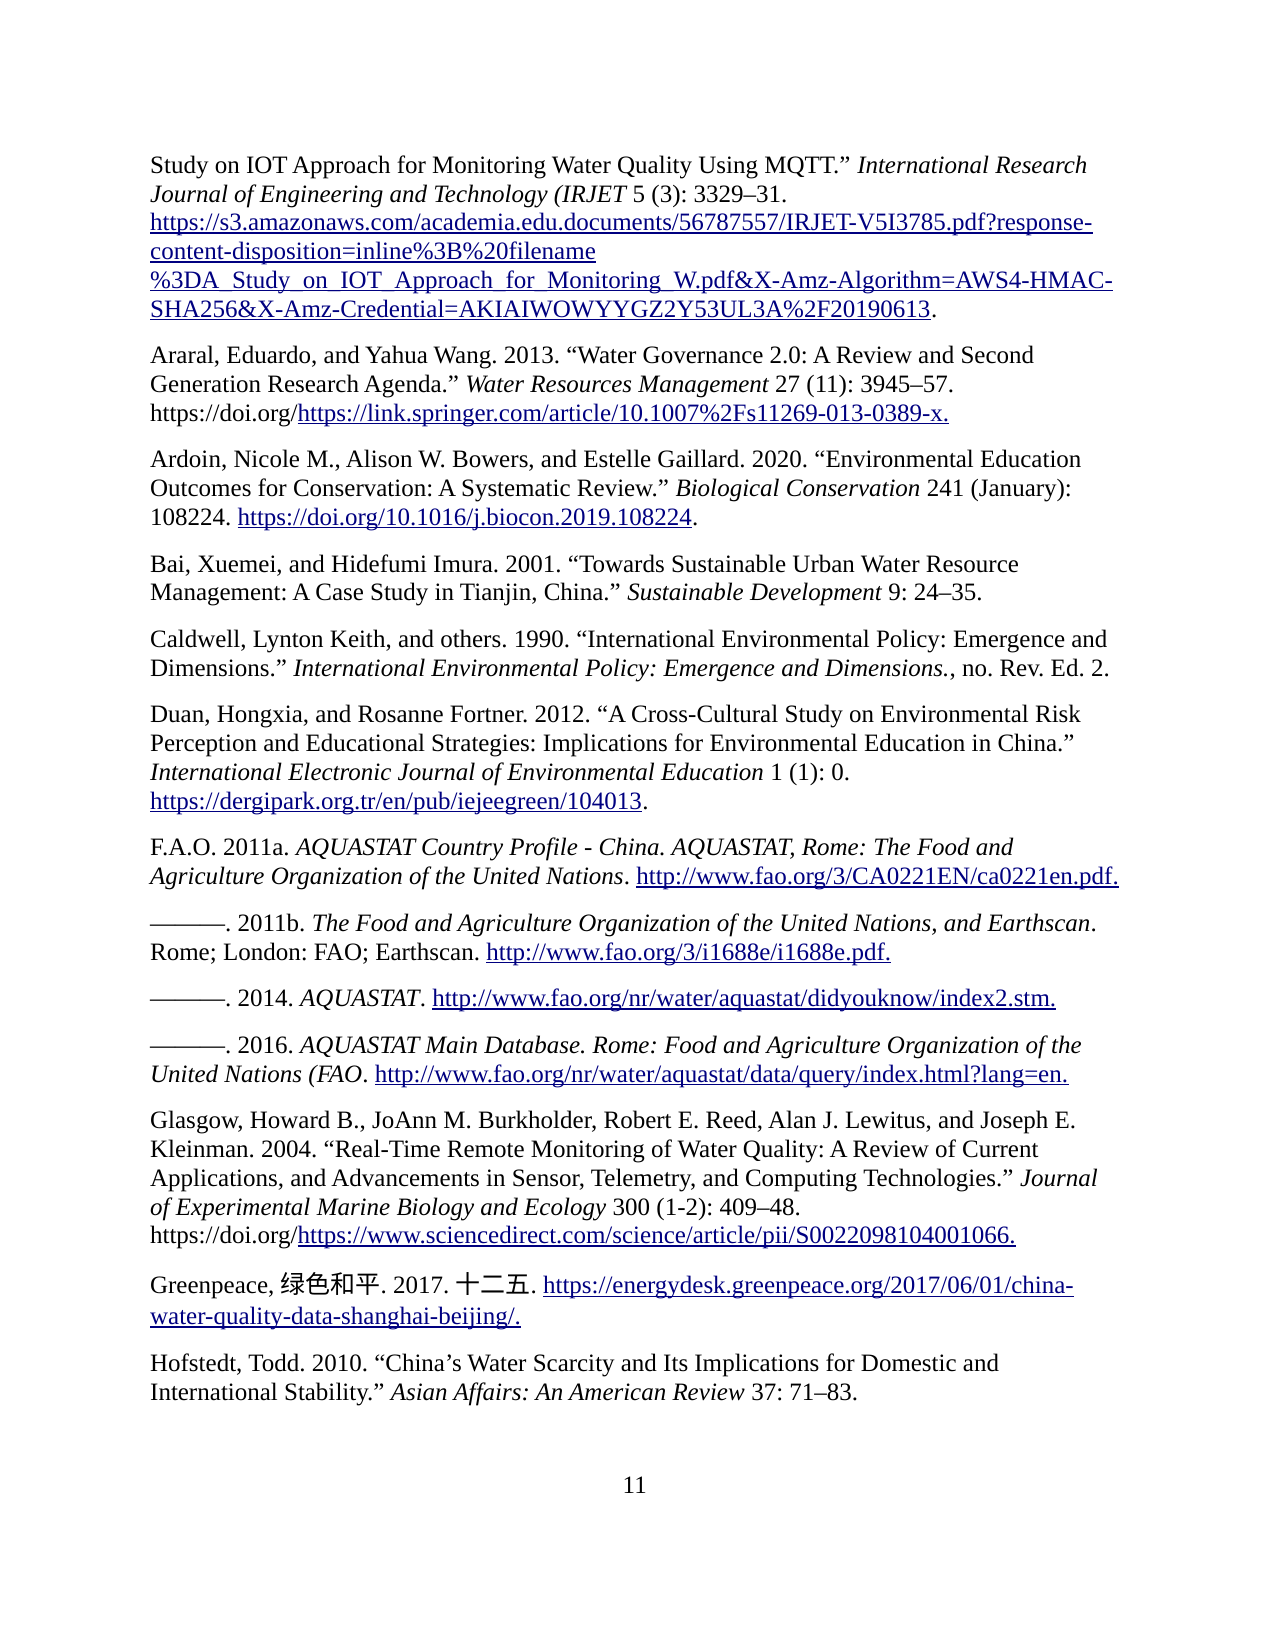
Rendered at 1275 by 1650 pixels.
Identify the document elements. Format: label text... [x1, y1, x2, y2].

text Bai, Xuemei, and Hidefumi Imura. 2001. “Towards Sustainable Urban Water Resource Management: A Case Study in Tianjin, China.” Sustainable Development 9: 24–35. [150, 549, 1125, 606]
text Hofstedt, Todd. 2010. “China’s Water Scarcity and Its Implications for Domestic and International Stability.” Asian Affairs: An American Review 37: 71–83. [150, 1348, 1125, 1405]
text Glasgow, Howard B., JoAnn M. Burkholder, Robert E. Reed, Alan J. Lewitus, and Joseph E. Kleinman. 2004. “Real-Time Remote Monitoring of Water Quality: A Review of Current Applications, and Advancements in Sensor, Telemetry, and Computing Technologies.” Journal of Experimental Marine Biology and Ecology 300 (1-2): 409–48. https://doi.org/https://www.sciencedirect.com/science/article/pii/S0022098104001066. [150, 1105, 1125, 1249]
text Duan, Hongxia, and Rosanne Fortner. 2012. “A Cross-Cultural Study on Environmental Risk Perception and Educational Strategies: Implications for Environmental Education in China.” International Electronic Journal of Environmental Education 1 (1): 0. https://dergipark.org.tr/en/pub/iejeegreen/104013. [150, 699, 1125, 814]
text ———. 2011b. The Food and Agriculture Organization of the United Nations, and Earthscan. Rome; London: FAO; Earthscan. http://www.fao.org/3/i1688e/i1688e.pdf. [150, 908, 1125, 965]
text ———. 2014. AQUASTAT. http://www.fao.org/nr/water/aquastat/didyouknow/index2.stm. [150, 983, 1125, 1012]
text Caldwell, Lynton Keith, and others. 1990. “International Environmental Policy: Emergence and Dimensions.” International Environmental Policy: Emergence and Dimensions., no. Rev. Ed. 2. [150, 624, 1125, 682]
text Study on IOT Approach for Monitoring Water Quality Using MQTT.” International Research Journal of Engineering and Technology (IRJET 5 (3): 3329–31. https://s3.amazonaws.com/academia.edu.documents/56787557/IRJET-V5I3785.pdf?response-content-disposition=inline%3B%20filename%3DA_Study_on_IOT_Approach_for_Monitoring_W.pdf&X-Amz-Algorithm=AWS4-HMAC-SHA256&X-Amz-Credential=AKIAIWOWYYGZ2Y53UL3A%2F20190613. [150, 150, 1125, 322]
text Araral, Eduardo, and Yahua Wang. 2013. “Water Governance 2.0: A Review and Second Generation Research Agenda.” Water Resources Management 27 (11): 3945–57. https://doi.org/https://link.springer.com/article/10.1007%2Fs11269-013-0389-x. [150, 340, 1125, 427]
text ———. 2016. AQUASTAT Main Database. Rome: Food and Agriculture Organization of the United Nations (FAO. http://www.fao.org/nr/water/aquastat/data/query/index.html?lang=en. [150, 1030, 1125, 1087]
text Greenpeace, 绿色和平. 2017. 十二五. https://energydesk.greenpeace.org/2017/06/01/china-water-quality-data-shanghai-beijing/. [150, 1267, 1125, 1330]
text F.A.O. 2011a. AQUASTAT Country Profile - China. AQUASTAT, Rome: The Food and Agriculture Organization of the United Nations. http://www.fao.org/3/CA0221EN/ca0221en.pdf. [150, 832, 1125, 890]
text Ardoin, Nicole M., Alison W. Bowers, and Estelle Gaillard. 2020. “Environmental Education Outcomes for Conservation: A Systematic Review.” Biological Conservation 241 (January): 108224. https://doi.org/10.1016/j.biocon.2019.108224. [150, 444, 1125, 531]
